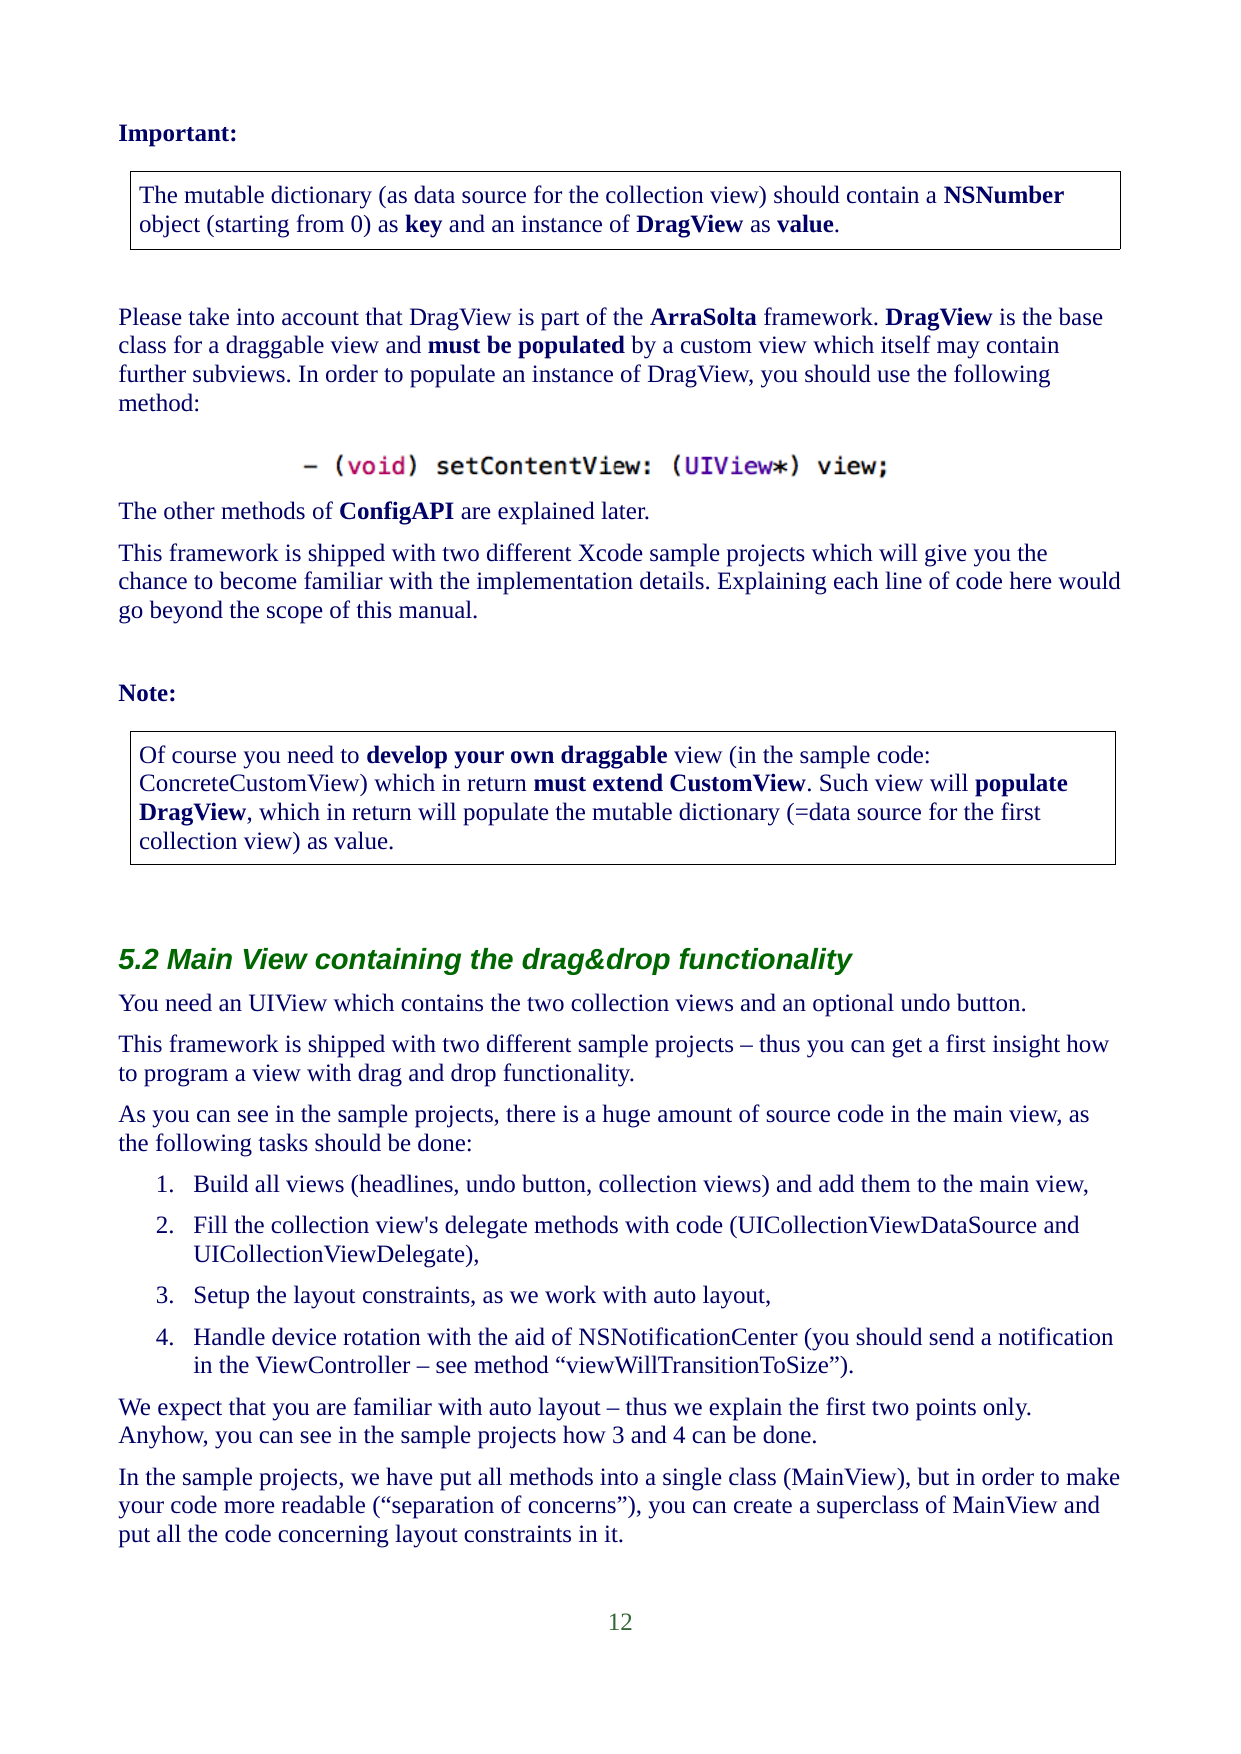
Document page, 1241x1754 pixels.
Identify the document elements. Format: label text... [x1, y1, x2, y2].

text Please take into account that DragView is part of the ArraSolta framework. DragView is the base class for a draggable view and must be populated by a custom view which itself may contain further subviews. In order to populate an instance of DragView, you should use the following method: [118, 302, 1122, 417]
list Build all views (headlines, undo button, collection views) and add them to the main view, [156, 1169, 1122, 1198]
text We expect that you are familiar with auto layout – thus we explain the first two points only. Anyhow, you can see in the sample projects how 3 and 4 can be done. [118, 1392, 1122, 1449]
list Setup the layout constraints, as we work with auto layout, [156, 1280, 1122, 1309]
list Handle device rotation with the aid of NSNotificationCenter (you should send a notification in the ViewController – see method “viewWillTransitionToSize”). [156, 1322, 1122, 1379]
text Important: [118, 118, 1122, 147]
text You need an UIView which contains the two collection views and an optional undo button. [118, 988, 1122, 1017]
text Note: [118, 678, 1122, 706]
text Of course you need to develop your own draggable view (in the sample code: ConcreteCustomView) which in return must extend CustomView. Such view will populate DragView, which in return will populate the mutable dictionary (=data source for the first collection view) as value. [139, 740, 1107, 855]
text As you can see in the sample projects, there is a huge amount of source code in the main view, as the following tasks should be done: [118, 1099, 1122, 1157]
list Fill the collection view's delegate methods with code (UICollectionViewDataSource and UICollectionViewDelegate), [156, 1210, 1122, 1268]
text This framework is shipped with two different sample projects – thus you can get a first insight how to program a view with drag and drop functionality. [118, 1029, 1122, 1087]
text This framework is shipped with two different Xcode sample projects which will give you the chance to become familiar with the implementation details. Explaining each line of code here would go beyond the scope of this manual. [118, 538, 1122, 624]
text The other methods of ConfigAPI are explained later. [118, 429, 1122, 525]
picture [295, 429, 945, 497]
text In the sample projects, we have put all methods into a single class (MainView), but in order to make your code more readable (“separation of concerns”), you can create a superclass of MainView and put all the code concerning layout constraints in it. [118, 1462, 1122, 1548]
text The mutable dictionary (as data source for the collection view) should contain a NSNumber object (starting from 0) as key and an instance of DragView as value. [139, 180, 1111, 238]
subtitle 5.2 Main View containing the drag&drop functionality [118, 942, 1122, 975]
